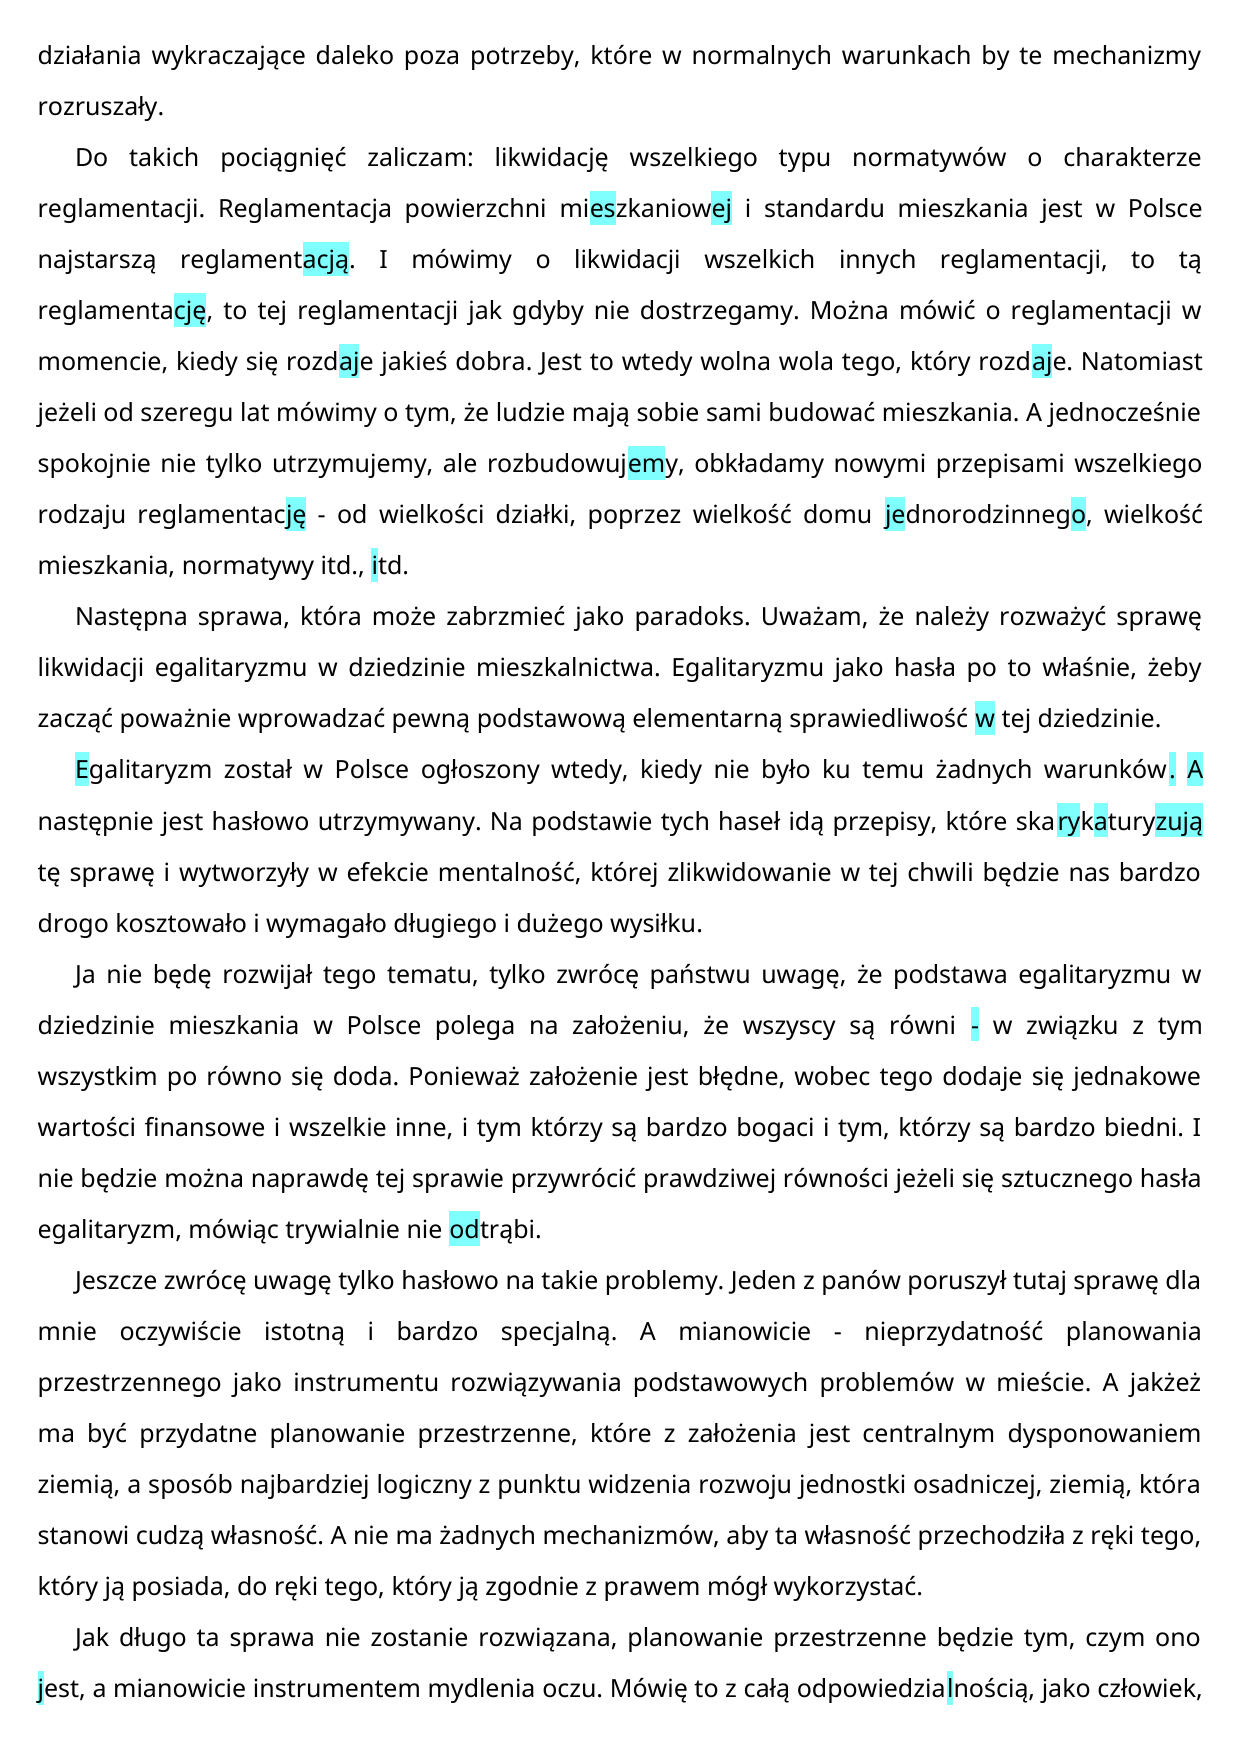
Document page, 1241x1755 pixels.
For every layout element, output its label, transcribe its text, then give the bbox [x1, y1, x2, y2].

text Jeszcze zwrócę uwagę tylko hasłowo na takie problemy. Jeden z panów poruszył tutaj sprawę dla mnie oczywiście istotną i bardzo specjalną. A mianowicie - nieprzydatność planowania przestrzennego jako instrumentu rozwiązywania podstawowych problemów w mieście. A jakżeż ma być przydatne planowanie przestrzenne, które z założenia jest centralnym dysponowaniem ziemią, a sposób najbardziej logiczny z punktu widzenia rozwoju jednostki osadniczej, ziemią, która stanowi cudzą własność. A nie ma żadnych mechanizmów, aby ta własność przechodziła z ręki tego, który ją posiada, do ręki tego, który ją zgodnie z prawem mógł wykorzystać. [37, 1262, 1203, 1603]
text Do takich pociągnięć zaliczam: likwidację wszelkiego typu normatywów o charakterze reglamentacji. Reglamentacja powierzchni mieszkaniowej i standardu mieszkania jest w Polsce najstarszą reglamentacją. I mówimy o likwidacji wszelkich innych reglamentacji, to tą reglamentację, to tej reglamentacji jak gdyby nie dostrzegamy. Można mówić o reglamentacji w momencie, kiedy się rozdaje jakieś dobra. Jest to wtedy wolna wola tego, który rozdaje. Natomiast jeżeli od szeregu lat mówimy o tym, że ludzie mają sobie sami budować mieszkania. A jednocześnie spokojnie nie tylko utrzymujemy, ale rozbudowujemy, obkładamy nowymi przepisami wszelkiego rodzaju reglamentację - od wielkości działki, poprzez wielkość domu jednorodzinnego, wielkość mieszkania, normatywy itd., itd. [37, 139, 1203, 582]
text Ja nie będę rozwijał tego tematu, tylko zwrócę państwu uwagę, że podstawa egalitaryzmu w dziedzinie mieszkania w Polsce polega na założeniu, że wszyscy są równi - w związku z tym wszystkim po równo się doda. Ponieważ założenie jest błędne, wobec tego dodaje się jednakowe wartości finansowe i wszelkie inne, i tym którzy są bardzo bogaci i tym, którzy są bardzo biedni. I nie będzie można naprawdę tej sprawie przywrócić prawdziwej równości jeżeli się sztucznego hasła egalitaryzm, mówiąc trywialnie nie odtrąbi. [37, 956, 1203, 1246]
text Następna sprawa, która może zabrzmieć jako paradoks. Uważam, że należy rozważyć sprawę likwidacji egalitaryzmu w dziedzinie mieszkalnictwa. Egalitaryzmu jako hasła po to właśnie, żeby zacząć poważnie wprowadzać pewną podstawową elementarną sprawiedliwość w tej dziedzinie. [37, 599, 1203, 735]
text Jak długo ta sprawa nie zostanie rozwiązana, planowanie przestrzenne będzie tym, czym ono jest, a mianowicie instrumentem mydlenia oczu. Mówię to z całą odpowiedzialnością, jako człowiek, [37, 1620, 1203, 1705]
text działania wykraczające daleko poza potrzeby, które w normalnych warunkach by te mechanizmy rozruszały. [37, 37, 1203, 123]
text Egalitaryzm został w Polsce ogłoszony wtedy, kiedy nie było ku temu żadnych warunków. A następnie jest hasłowo utrzymywany. Na podstawie tych haseł idą przepisy, które skarykaturyzują tę sprawę i wytworzyły w efekcie mentalność, której zlikwidowanie w tej chwili będzie nas bardzo drogo kosztowało i wymagało długiego i dużego wysiłku. [37, 752, 1203, 939]
